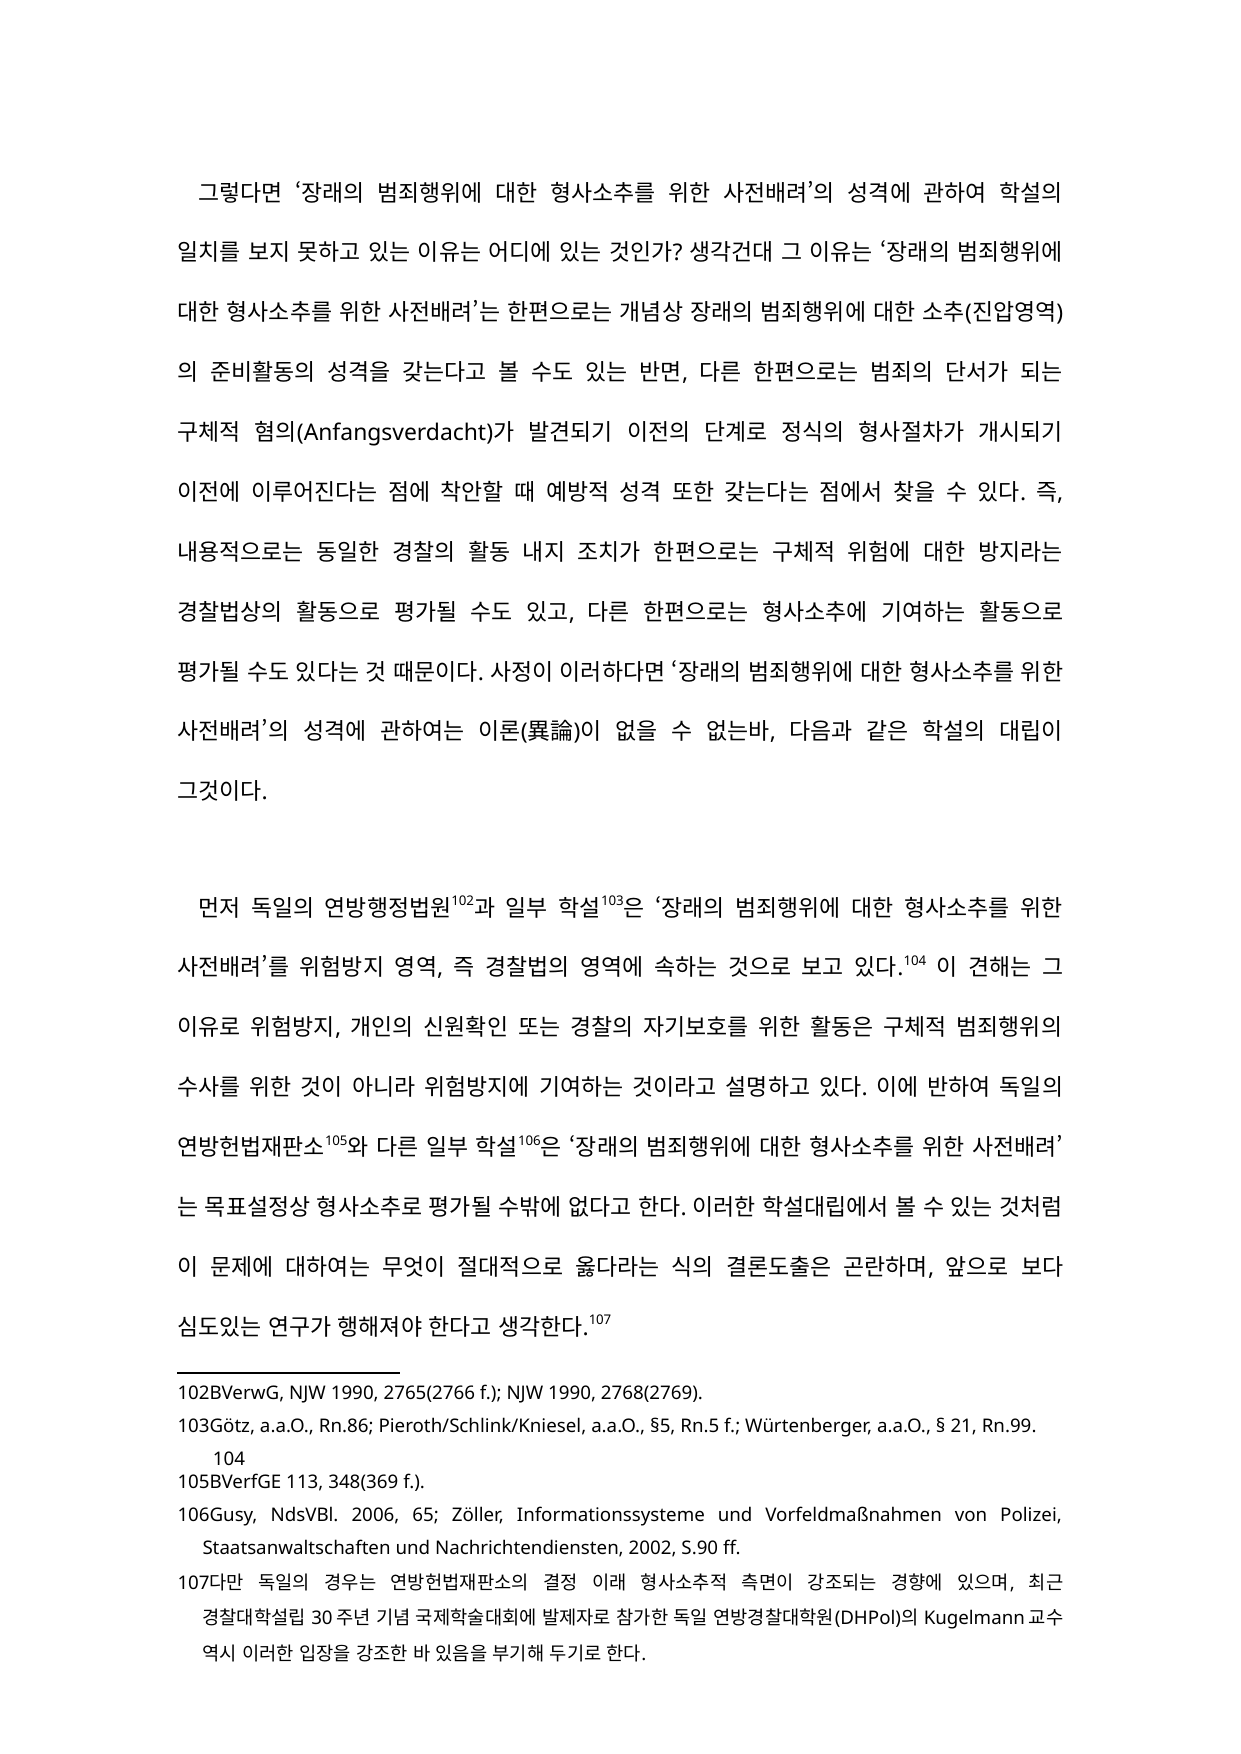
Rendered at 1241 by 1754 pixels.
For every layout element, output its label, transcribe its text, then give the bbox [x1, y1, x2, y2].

text 먼저 독일의 연방행정법원과 일부 학설은 ‘장래의 범죄행위에 대한 형사소추를 위한 사전배려’를 위험방지 영역, 즉 경찰법의 영역에 속하는 것으로 보고 있다. 이 견해는 그 이유로 위험방지, 개인의 신원확인 또는 경찰의 자기보호를 위한 활동은 구체적 범죄행위의 수사를 위한 것이 아니라 위험방지에 기여하는 것이라고 설명하고 있다. 이에 반하여 독일의 연방헌법재판소와 다른 일부 학설은 ‘장래의 범죄행위에 대한 형사소추를 위한 사전배려’는 목표설정상 형사소추로 평가될 수밖에 없다고 한다. 이러한 학설대립에서 볼 수 있는 것처럼 이 문제에 대하여는 무엇이 절대적으로 옳다라는 식의 결론도출은 곤란하며, 앞으로 보다 심도있는 연구가 행해져야 한다고 생각한다. [177, 889, 1063, 1342]
text BVerfGE 113, 348(369 f.). [177, 1468, 1063, 1494]
text Götz, a.a.O., Rn.86; Pieroth/Schlink/Kniesel, a.a.O., §5, Rn.5 f.; Würtenberger, a.a.O., § 21, Rn.99. [177, 1412, 1063, 1438]
text Gusy, NdsVBl. 2006, 65; Zöller, Informationssysteme und Vorfeldmaßnahmen von Polizei, Staatsanwaltschaften und Nachrichtendiensten, 2002, S.90 ff. [177, 1501, 1063, 1560]
text 다만 독일의 경우는 연방헌법재판소의 결정 이래 형사소추적 측면이 강조되는 경향에 있으며, 최근 경찰대학설립 30주년 기념 국제학술대회에 발제자로 참가한 독일 연방경찰대학원(DHPol)의 Kugelmann교수 역시 이러한 입장을 강조한 바 있음을 부기해 두기로 한다. [177, 1568, 1063, 1665]
text BVerwG, NJW 1990, 2765(2766 f.); NJW 1990, 2768(2769). [177, 1379, 1063, 1404]
text 그렇다면 ‘장래의 범죄행위에 대한 형사소추를 위한 사전배려’의 성격에 관하여 학설의 일치를 보지 못하고 있는 이유는 어디에 있는 것인가? 생각건대 그 이유는 ‘장래의 범죄행위에 대한 형사소추를 위한 사전배려’는 한편으로는 개념상 장래의 범죄행위에 대한 소추(진압영역)의 준비활동의 성격을 갖는다고 볼 수도 있는 반면, 다른 한편으로는 범죄의 단서가 되는 구체적 혐의(Anfangsverdacht)가 발견되기 이전의 단계로 정식의 형사절차가 개시되기 이전에 이루어진다는 점에 착안할 때 예방적 성격 또한 갖는다는 점에서 찾을 수 있다. 즉, 내용적으로는 동일한 경찰의 활동 내지 조치가 한편으로는 구체적 위험에 대한 방지라는 경찰법상의 활동으로 평가될 수도 있고, 다른 한편으로는 형사소추에 기여하는 활동으로 평가될 수도 있다는 것 때문이다. 사정이 이러하다면 ‘장래의 범죄행위에 대한 형사소추를 위한 사전배려’의 성격에 관하여는 이론(異論)이 없을 수 없는바, 다음과 같은 학설의 대립이 그것이다. [177, 174, 1063, 806]
